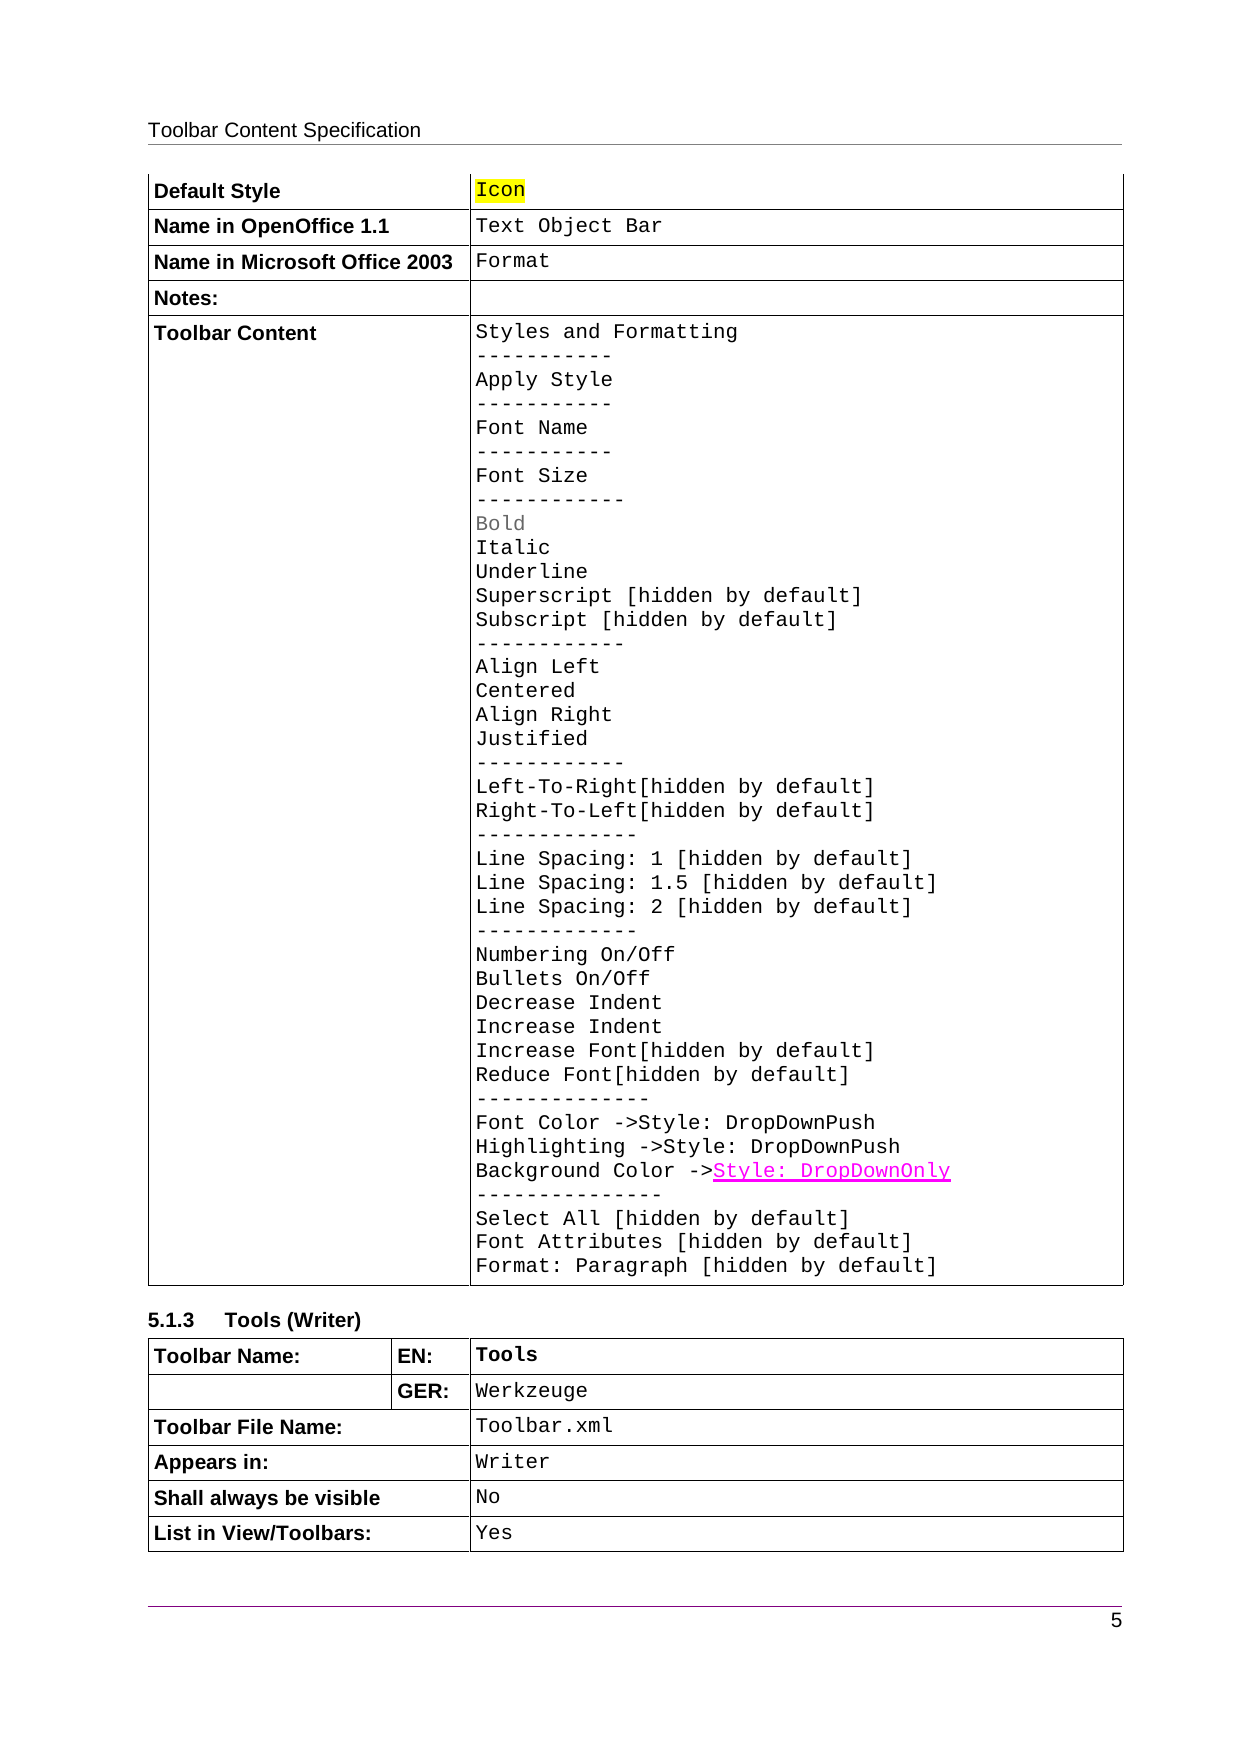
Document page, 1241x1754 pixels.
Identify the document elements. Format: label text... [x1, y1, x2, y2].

subtitle Tools (Writer) [148, 1309, 1122, 1332]
table_header Tools [471, 1339, 1123, 1374]
table_cell Shall always be visible [149, 1481, 469, 1516]
table_cell No [471, 1481, 1123, 1516]
table_cell [149, 1375, 391, 1409]
table_cell Text Object Bar [471, 210, 1123, 245]
table_cell Yes [471, 1517, 1123, 1551]
table_cell [471, 281, 1123, 315]
table_cell Writer [471, 1446, 1123, 1480]
table_cell Format [471, 246, 1123, 280]
table_cell Toolbar Content [149, 316, 469, 1285]
table_cell Icon [471, 174, 1123, 209]
table_cell Toolbar File Name: [149, 1410, 469, 1445]
table_cell Werkzeuge [471, 1375, 1123, 1409]
table_cell Appears in: [149, 1446, 469, 1480]
table_header Toolbar Name: [149, 1339, 391, 1374]
table_cell Styles and Formatting ----------- Apply Style ----------- Font Name ----------- Font Size ------------ Bold Italic Underline Superscript [hidden by default] Subscript [hidden by default] ------------ Align Left Centered Align Right Justified ------------ Left-To-Right[hidden by default] Right-To-Left[hidden by default] ------------- Line Spacing: 1 [hidden by default] Line Spacing: 1.5 [hidden by default] Line Spacing: 2 [hidden by default] ------------- Numbering On/Off Bullets On/Off Decrease Indent Increase Indent Increase Font[hidden by default] Reduce Font[hidden by default] -------------- Font Color ->Style: DropDownPush Highlighting ->Style: DropDownPush Background Color ->Style: DropDownOnly --------------- Select All [hidden by default] Font Attributes [hidden by default] Format: Paragraph [hidden by default] [471, 316, 1123, 1285]
table_cell Name in Microsoft Office 2003 [149, 246, 469, 280]
table_cell Toolbar.xml [471, 1410, 1123, 1445]
table_cell Notes: [149, 281, 469, 315]
table_cell GER: [392, 1375, 469, 1409]
table_header EN: [392, 1339, 469, 1374]
table_cell Default Style [149, 174, 469, 209]
table_cell Name in OpenOffice 1.1 [149, 210, 469, 245]
table_cell List in View/Toolbars: [149, 1517, 469, 1551]
